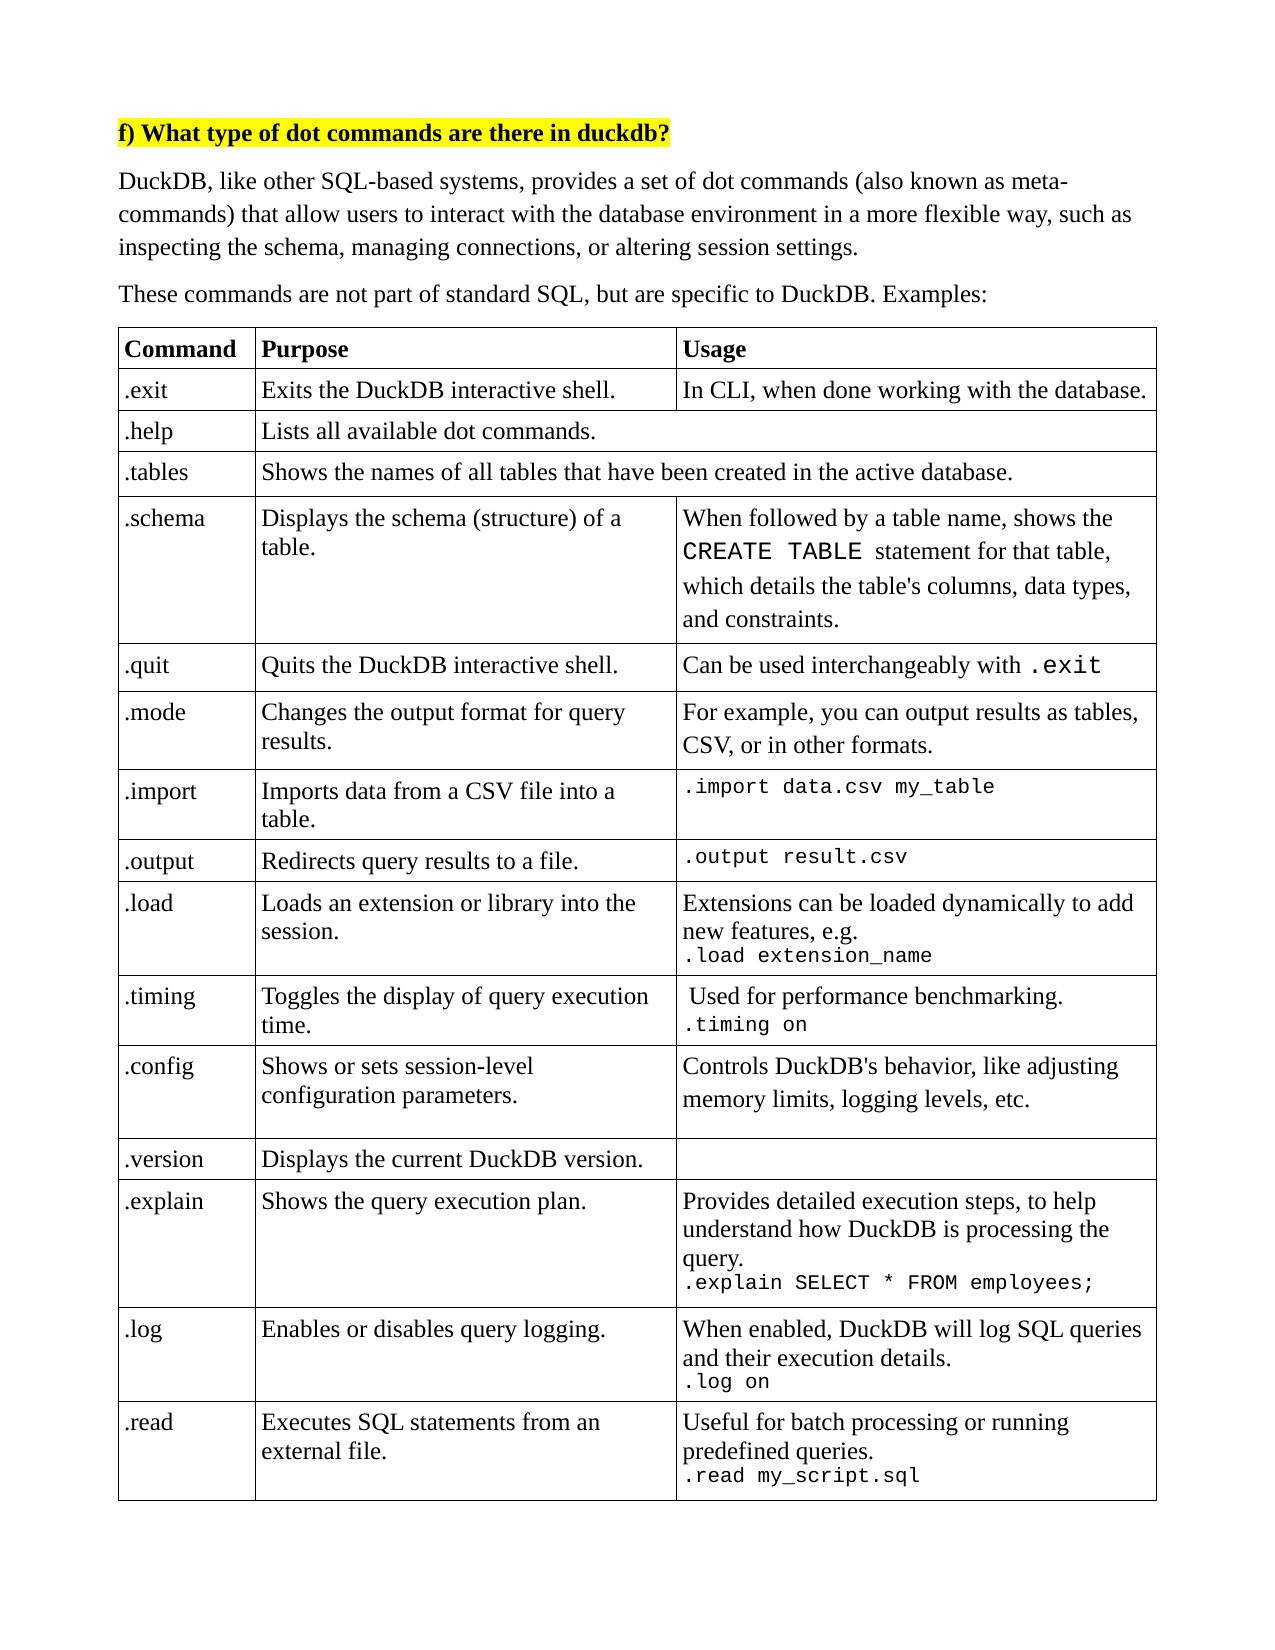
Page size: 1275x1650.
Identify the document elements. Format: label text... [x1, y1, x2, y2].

table_cell Used for performance benchmarking. .timing on [677, 976, 1156, 1044]
table_cell Shows the names of all tables that have been created in the active database. [256, 452, 1156, 496]
table_cell .read [119, 1402, 255, 1500]
table_header Purpose [256, 328, 676, 368]
text f) What type of dot commands are there in duckdb? [118, 118, 1157, 147]
table_cell Toggles the display of query execution time. [256, 976, 676, 1044]
table_header Usage [677, 328, 1156, 368]
table_header Command [119, 328, 255, 368]
table_cell .config [119, 1046, 255, 1138]
table_cell .import [119, 770, 255, 839]
table_cell .output [119, 840, 255, 881]
table_cell Quits the DuckDB interactive shell. [256, 644, 676, 691]
table_cell Displays the schema (structure) of a table. [256, 497, 676, 643]
table_cell Controls DuckDB's behavior, like adjusting memory limits, logging levels, etc. [677, 1046, 1156, 1138]
table_cell Provides detailed execution steps, to help understand how DuckDB is processing the query. .explain SELECT * FROM employees; [677, 1180, 1156, 1307]
table_cell Shows the query execution plan. [256, 1180, 676, 1307]
text These commands are not part of standard SQL, but are specific to DuckDB. Examples: [118, 279, 1157, 308]
table_cell .timing [119, 976, 255, 1044]
table_cell .explain [119, 1180, 255, 1307]
table_cell .load [119, 882, 255, 974]
table_cell .output result.csv [677, 840, 1156, 881]
table_cell Can be used interchangeably with .exit [677, 644, 1156, 691]
table_cell .import data.csv my_table [677, 770, 1156, 839]
table_cell .mode [119, 692, 255, 769]
table_cell Extensions can be loaded dynamically to add new features, e.g. .load extension_name [677, 882, 1156, 974]
table_cell Displays the current DuckDB version. [256, 1139, 676, 1179]
table_cell .schema [119, 497, 255, 643]
table_cell .version [119, 1139, 255, 1179]
table_cell Lists all available dot commands. [256, 411, 1156, 451]
table_cell When followed by a table name, shows the CREATE TABLE statement for that table, which details the table's columns, data types, and constraints. [677, 497, 1156, 643]
table_cell .help [119, 411, 255, 451]
table_cell Exits the DuckDB interactive shell. [256, 369, 676, 409]
table_cell Redirects query results to a file. [256, 840, 676, 881]
table_cell Changes the output format for query results. [256, 692, 676, 769]
text DuckDB, like other SQL-based systems, provides a set of dot commands (also known as meta-commands) that allow users to interact with the database environment in a more flexible way, such as inspecting the schema, managing connections, or altering session settings. [118, 166, 1157, 261]
table_cell Useful for batch processing or running predefined queries. .read my_script.sql [677, 1402, 1156, 1500]
table_cell [677, 1139, 1156, 1179]
table_cell Enables or disables query logging. [256, 1308, 676, 1401]
table_cell Loads an extension or library into the session. [256, 882, 676, 974]
table_cell When enabled, DuckDB will log SQL queries and their execution details. .log on [677, 1308, 1156, 1401]
table_cell Imports data from a CSV file into a table. [256, 770, 676, 839]
table_cell .quit [119, 644, 255, 691]
table_cell For example, you can output results as tables, CSV, or in other formats. [677, 692, 1156, 769]
table_cell In CLI, when done working with the database. [677, 369, 1156, 409]
table_cell .exit [119, 369, 255, 409]
table_cell Shows or sets session-level configuration parameters. [256, 1046, 676, 1138]
table_cell .log [119, 1308, 255, 1401]
table_cell Executes SQL statements from an external file. [256, 1402, 676, 1500]
table_cell .tables [119, 452, 255, 496]
